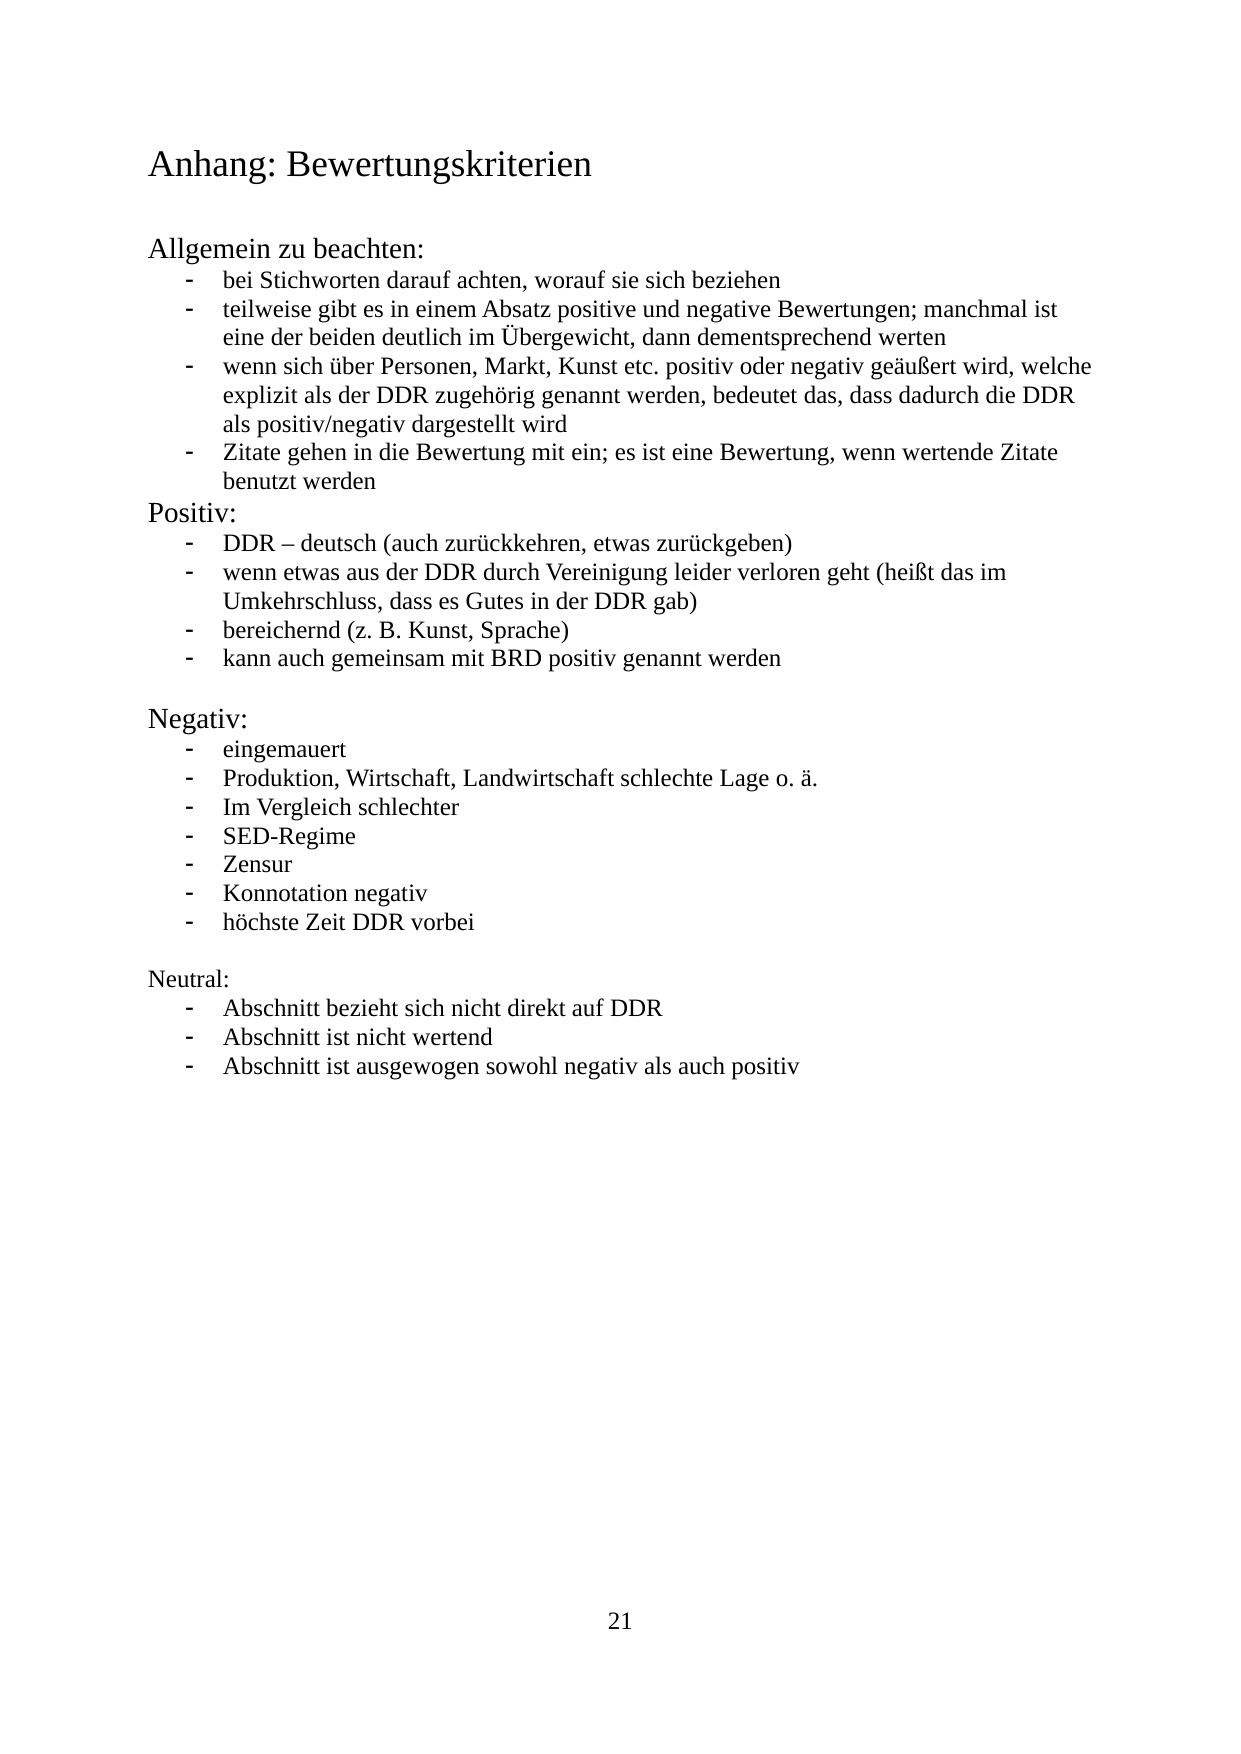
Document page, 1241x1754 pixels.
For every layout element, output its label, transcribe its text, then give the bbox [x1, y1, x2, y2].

list Im Vergleich schlechter [185, 792, 1093, 821]
list Zensur [185, 849, 1093, 878]
list wenn etwas aus der DDR durch Vereinigung leider verloren geht (heißt das im Umkehrschluss, dass es Gutes in der DDR gab) [185, 557, 1093, 615]
text Anhang: Bewertungskriterien [148, 142, 1093, 185]
text Neutral: [148, 964, 1093, 993]
list bereichernd (z. B. Kunst, Sprache) [185, 615, 1093, 643]
list Zitate gehen in die Bewertung mit ein; es ist eine Bewertung, wenn wertende Zitate benutzt werden [185, 437, 1093, 495]
list eingemauert [185, 734, 1093, 763]
list teilweise gibt es in einem Absatz positive und negative Bewertungen; manchmal ist eine der beiden deutlich im Übergewicht, dann dementsprechend werten [185, 294, 1093, 351]
list Abschnitt ist ausgewogen sowohl negativ als auch positiv [185, 1051, 1093, 1079]
list SED-Regime [185, 821, 1093, 849]
list kann auch gemeinsam mit BRD positiv genannt werden [185, 643, 1093, 672]
list bei Stichworten darauf achten, worauf sie sich beziehen [185, 265, 1093, 294]
list DDR – deutsch (auch zurückkehren, etwas zurückgeben) [185, 528, 1093, 557]
list Produktion, Wirtschaft, Landwirtschaft schlechte Lage o. ä. [185, 763, 1093, 792]
text Allgemein zu beachten: [148, 231, 1093, 265]
text Positiv: [148, 495, 1093, 528]
list Abschnitt bezieht sich nicht direkt auf DDR [185, 993, 1093, 1022]
list höchste Zeit DDR vorbei [185, 907, 1093, 936]
text Negativ: [148, 701, 1093, 734]
list wenn sich über Personen, Markt, Kunst etc. positiv oder negativ geäußert wird, welche explizit als der DDR zugehörig genannt werden, bedeutet das, dass dadurch die DDR als positiv/negativ dargestellt wird [185, 351, 1093, 437]
list Abschnitt ist nicht wertend [185, 1022, 1093, 1051]
list Konnotation negativ [185, 878, 1093, 907]
